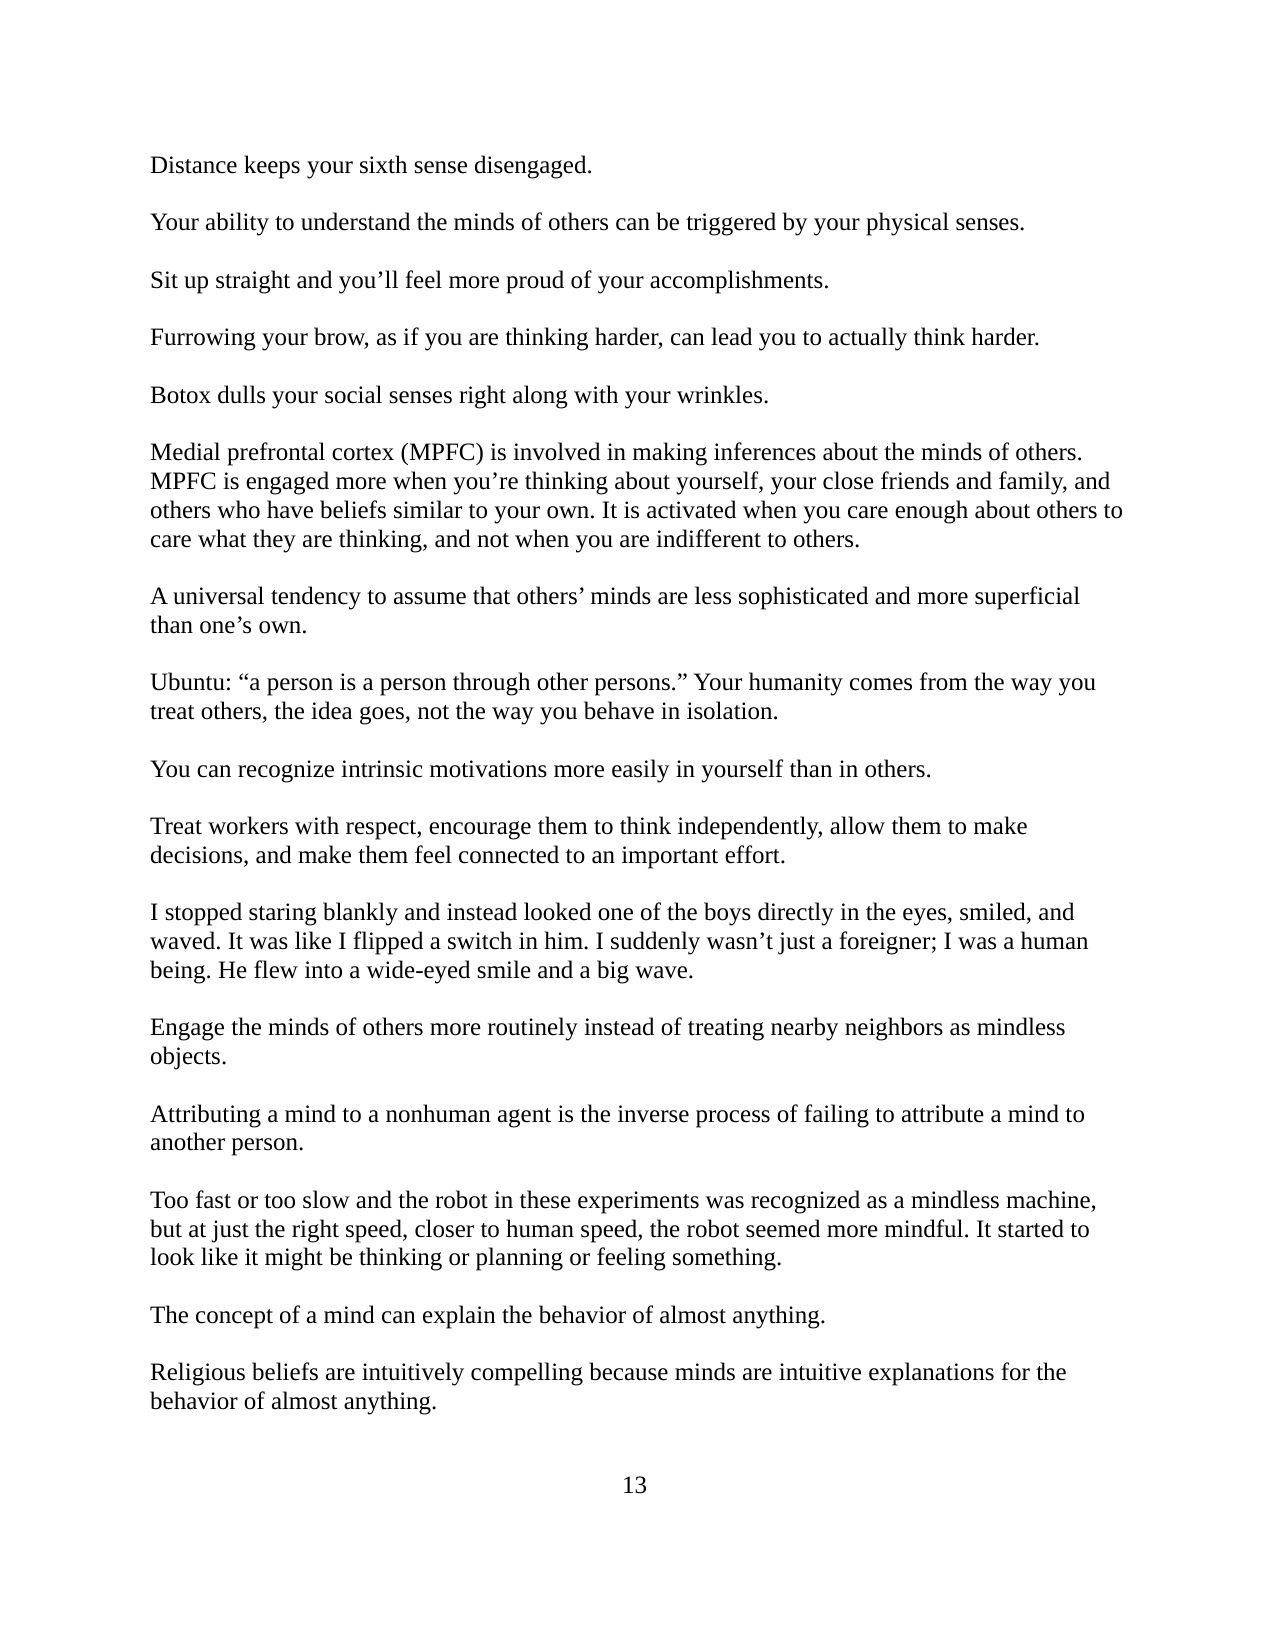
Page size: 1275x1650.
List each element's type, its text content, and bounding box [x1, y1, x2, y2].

text Distance keeps your sixth sense disengaged. Your ability to understand the minds of others can be triggered by your physical senses. Sit up straight and you’ll feel more proud of your accomplishments. Furrowing your brow, as if you are thinking harder, can lead you to actually think harder. Botox dulls your social senses right along with your wrinkles. Medial prefrontal cortex (MPFC) is involved in making inferences about the minds of others. MPFC is engaged more when you’re thinking about yourself, your close friends and family, and others who have beliefs similar to your own. It is activated when you care enough about others to care what they are thinking, and not when you are indifferent to others. A universal tendency to assume that others’ minds are less sophisticated and more superficial than one’s own. Ubuntu: “a person is a person through other persons.” Your humanity comes from the way you treat others, the idea goes, not the way you behave in isolation. You can recognize intrinsic motivations more easily in yourself than in others. Treat workers with respect, encourage them to think independently, allow them to make decisions, and make them feel connected to an important effort. I stopped staring blankly and instead looked one of the boys directly in the eyes, smiled, and waved. It was like I flipped a switch in him. I suddenly wasn’t just a foreigner; I was a human being. He flew into a wide-eyed smile and a big wave. Engage the minds of others more routinely instead of treating nearby neighbors as mindless objects. Attributing a mind to a nonhuman agent is the inverse process of failing to attribute a mind to another person. Too fast or too slow and the robot in these experiments was recognized as a mindless machine, but at just the right speed, closer to human speed, the robot seemed more mindful. It started to look like it might be thinking or planning or feeling something. The concept of a mind can explain the behavior of almost anything. Religious beliefs are intuitively compelling because minds are intuitive explanations for the behavior of almost anything. [150, 150, 1125, 1415]
